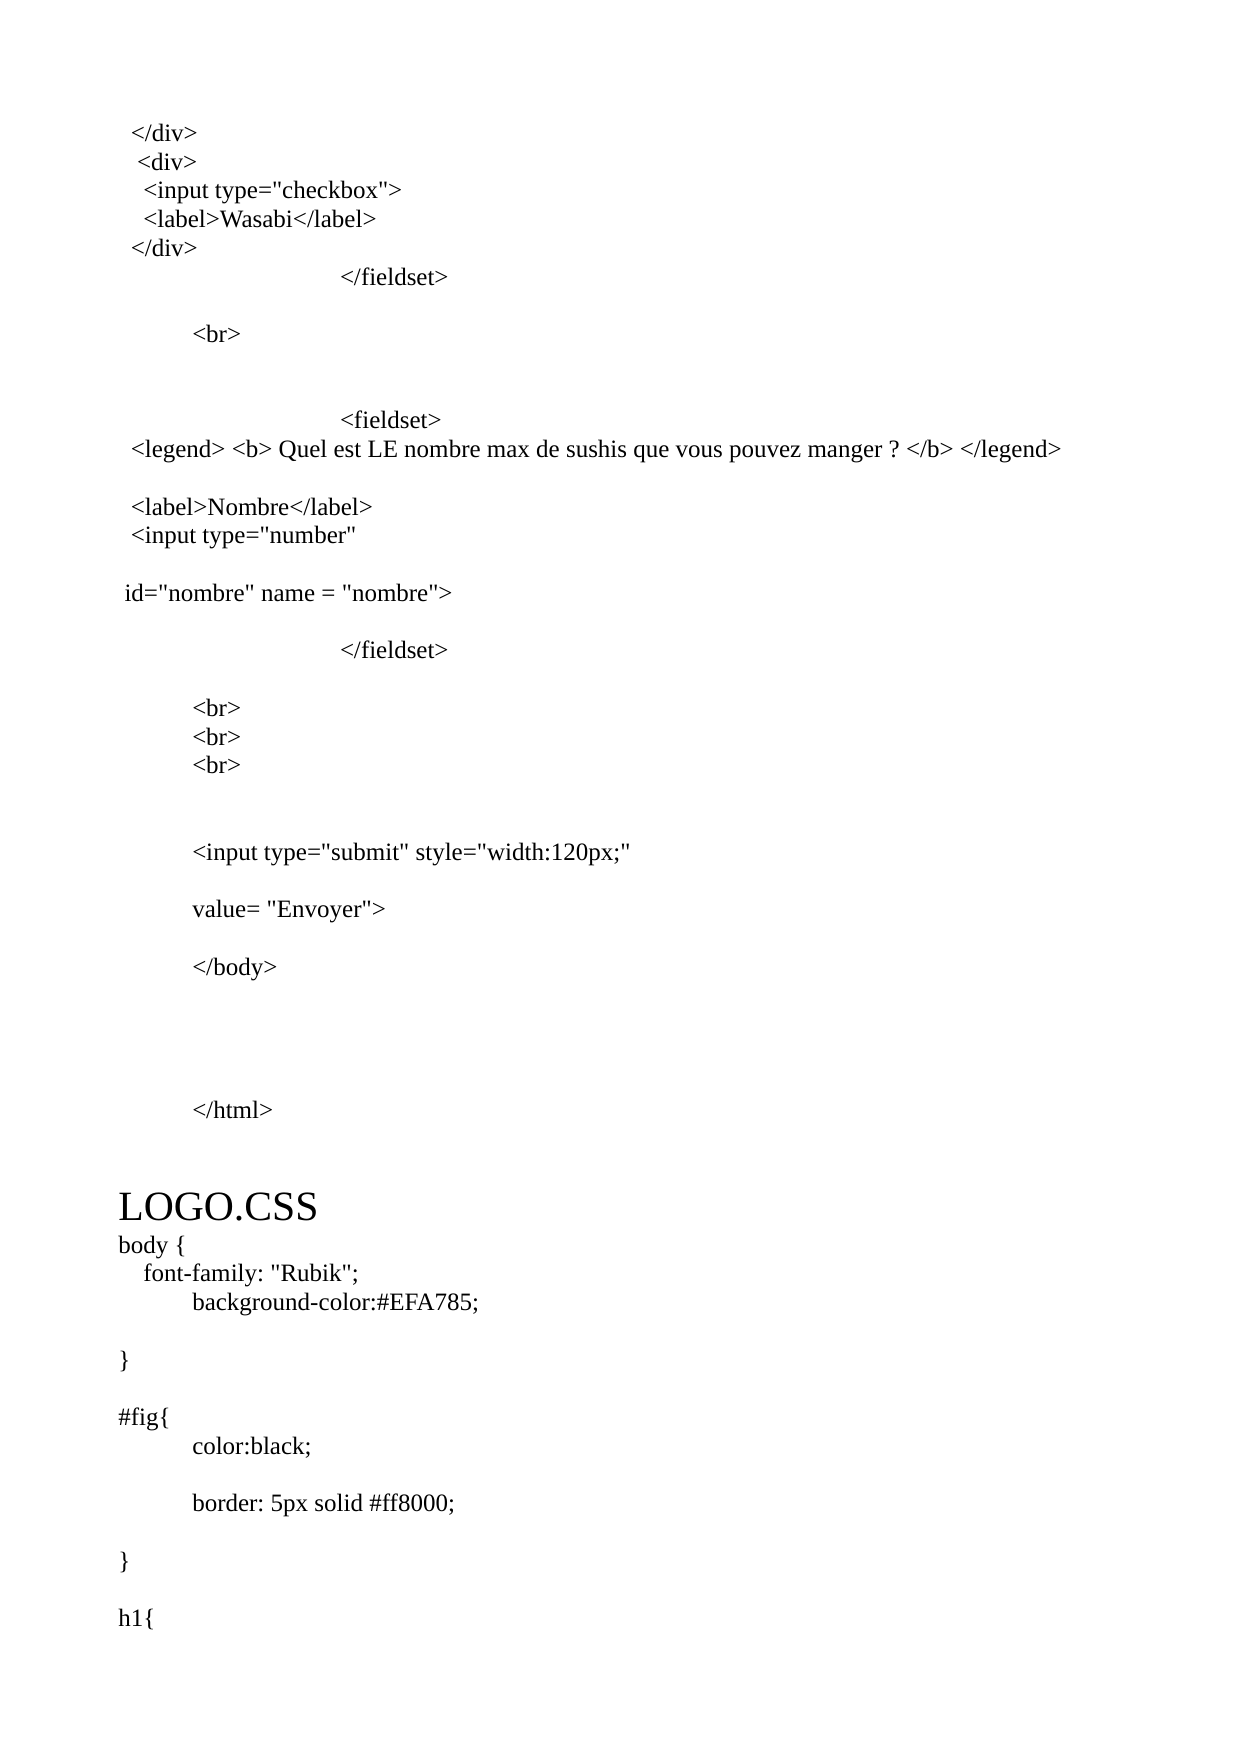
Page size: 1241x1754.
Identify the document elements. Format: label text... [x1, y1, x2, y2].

text </fieldset> [118, 636, 1122, 664]
text <fieldset> [118, 406, 1122, 434]
text #fig{ [118, 1402, 1122, 1431]
text <input type="submit" style="width:120px;" [118, 837, 1122, 866]
text color:black; [118, 1431, 1122, 1460]
text body { [118, 1230, 1122, 1258]
text <br> [118, 319, 1122, 348]
text } [118, 1546, 1122, 1575]
text <br> [118, 693, 1122, 722]
text </html> [118, 1096, 1122, 1124]
text <label>Wasabi</label> [118, 204, 1122, 233]
text border: 5px solid #ff8000; [118, 1488, 1122, 1517]
text <input type="checkbox"> [118, 176, 1122, 204]
text <br> [118, 722, 1122, 751]
text <input type="number" [118, 521, 1122, 549]
text <legend> <b> Quel est LE nombre max de sushis que vous pouvez manger ? </b> </legend> [118, 434, 1122, 463]
text <label>Nombre</label> [118, 492, 1122, 521]
text </div> [118, 118, 1122, 147]
text LOGO.CSS [118, 1182, 1122, 1230]
text } [118, 1345, 1122, 1373]
text h1{ [118, 1603, 1122, 1632]
text font-family: "Rubik"; [118, 1258, 1122, 1287]
text background-color:#EFA785; [118, 1287, 1122, 1316]
text id="nombre" name = "nombre"> [118, 578, 1122, 607]
text <div> [118, 147, 1122, 176]
text value= "Envoyer"> [118, 894, 1122, 923]
text </fieldset> [118, 262, 1122, 291]
text </div> [118, 233, 1122, 262]
text <br> [118, 751, 1122, 779]
text </body> [118, 952, 1122, 981]
